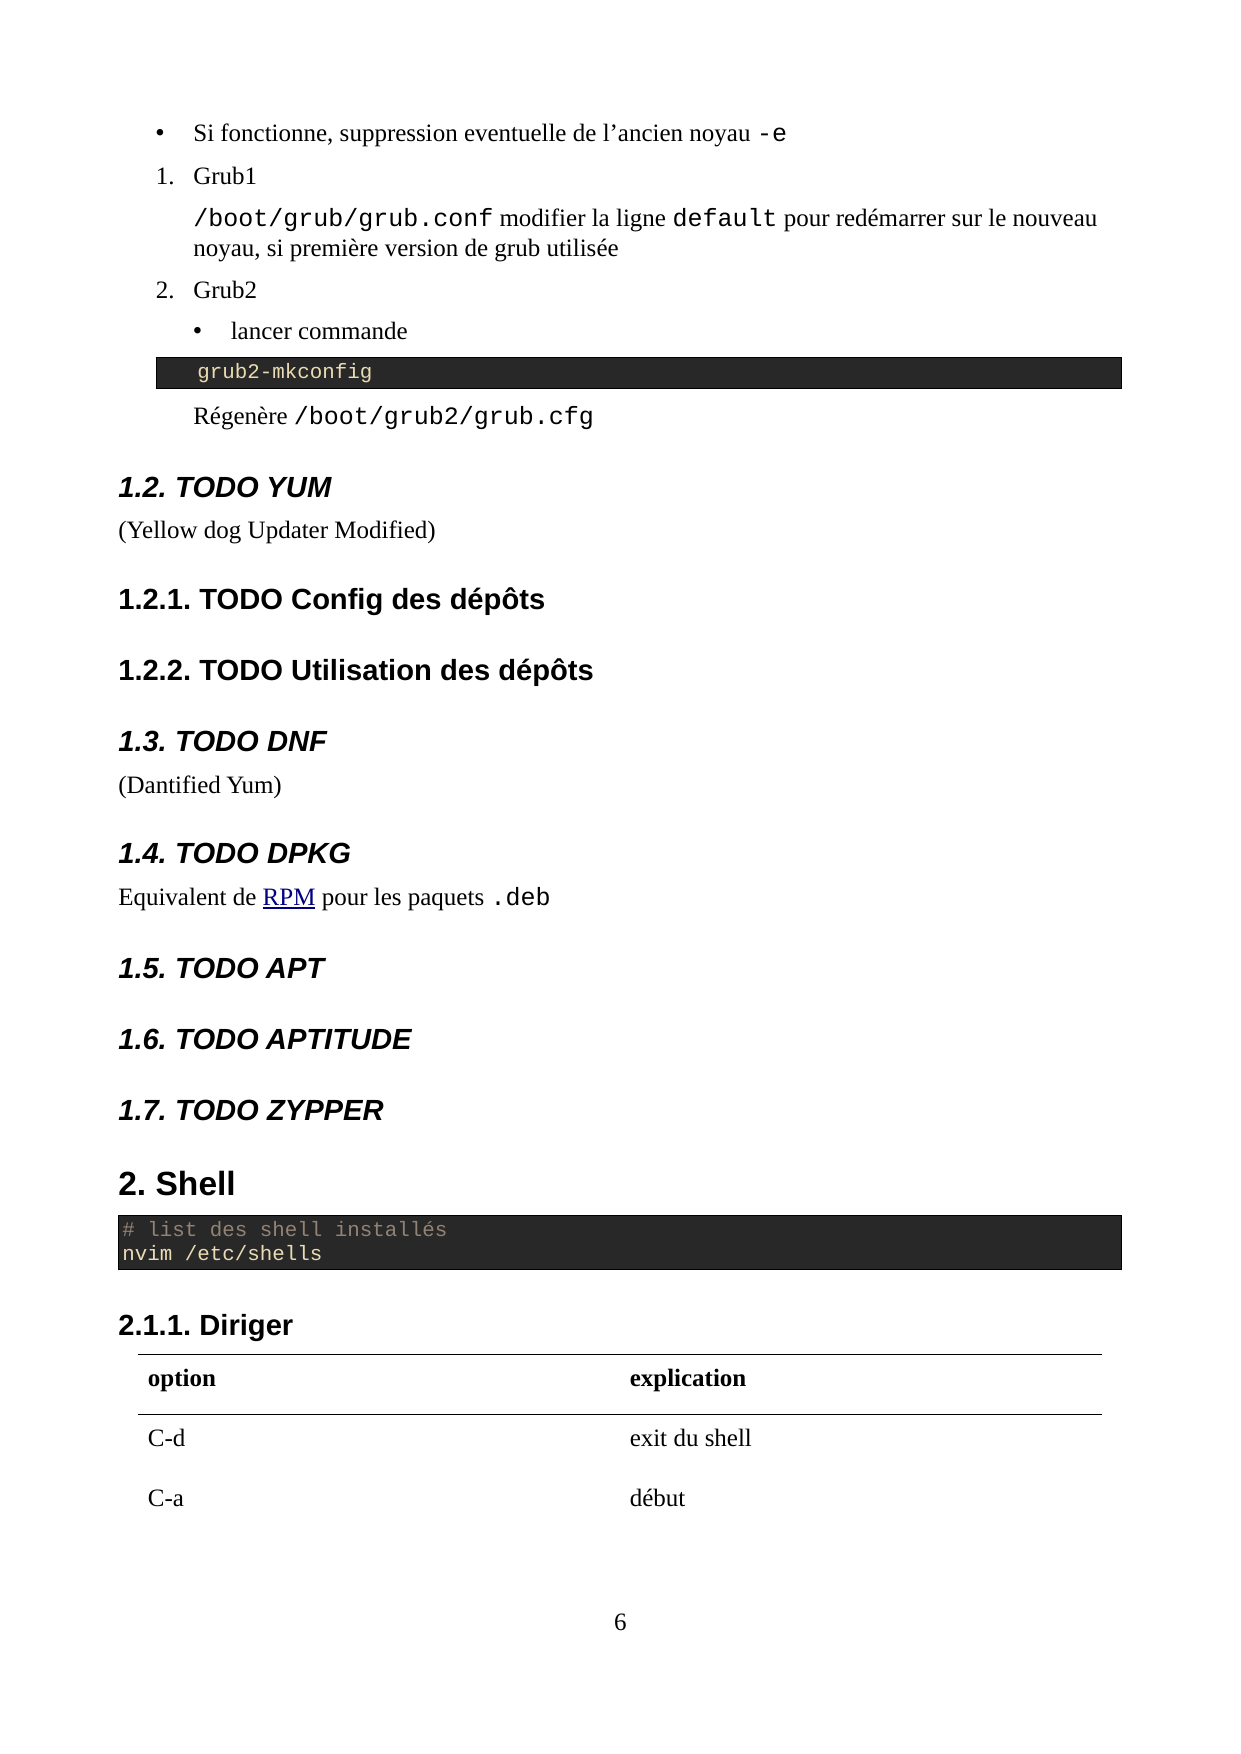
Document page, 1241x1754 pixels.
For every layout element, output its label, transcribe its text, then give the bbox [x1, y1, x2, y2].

subtitle TODO ZYPPER [118, 1093, 1122, 1126]
list Grub1 [156, 161, 1122, 190]
list Grub2 [156, 275, 1122, 303]
text Equivalent de RPM pour les paquets .deb [118, 882, 1122, 913]
text (Dantified Yum) [118, 770, 1122, 799]
list Régenère /boot/grub2/grub.cfg [156, 401, 1122, 432]
table_cell C-d [138, 1415, 620, 1474]
table_cell exit du shell [620, 1415, 1102, 1474]
subtitle TODO APTITUDE [118, 1022, 1122, 1055]
subtitle TODO DNF [118, 724, 1122, 757]
list /boot/grub/grub.conf modifier la ligne default pour redémarrer sur le nouveau noyau, si première version de grub utilisée [156, 203, 1122, 262]
subtitle TODO DPKG [118, 836, 1122, 870]
subtitle Shell [118, 1164, 1122, 1202]
list grub2-mkconfig [157, 358, 1121, 388]
text # list des shell installés [119, 1216, 1121, 1238]
list lancer commande [193, 316, 1122, 345]
subtitle TODO Utilisation des dépôts [118, 653, 1122, 686]
text nvim /etc/shells [119, 1238, 1121, 1269]
table_cell début [620, 1474, 1102, 1534]
subtitle TODO APT [118, 951, 1122, 984]
subtitle Diriger [118, 1307, 1122, 1341]
table_header explication [620, 1355, 1102, 1414]
subtitle TODO YUM [118, 469, 1122, 503]
table_header option [138, 1355, 620, 1414]
table_cell C-a [138, 1474, 620, 1534]
subtitle TODO Config des dépôts [118, 582, 1122, 615]
list Si fonctionne, suppression eventuelle de l’ancien noyau -e [156, 118, 1122, 149]
text (Yellow dog Updater Modified) [118, 516, 1122, 544]
